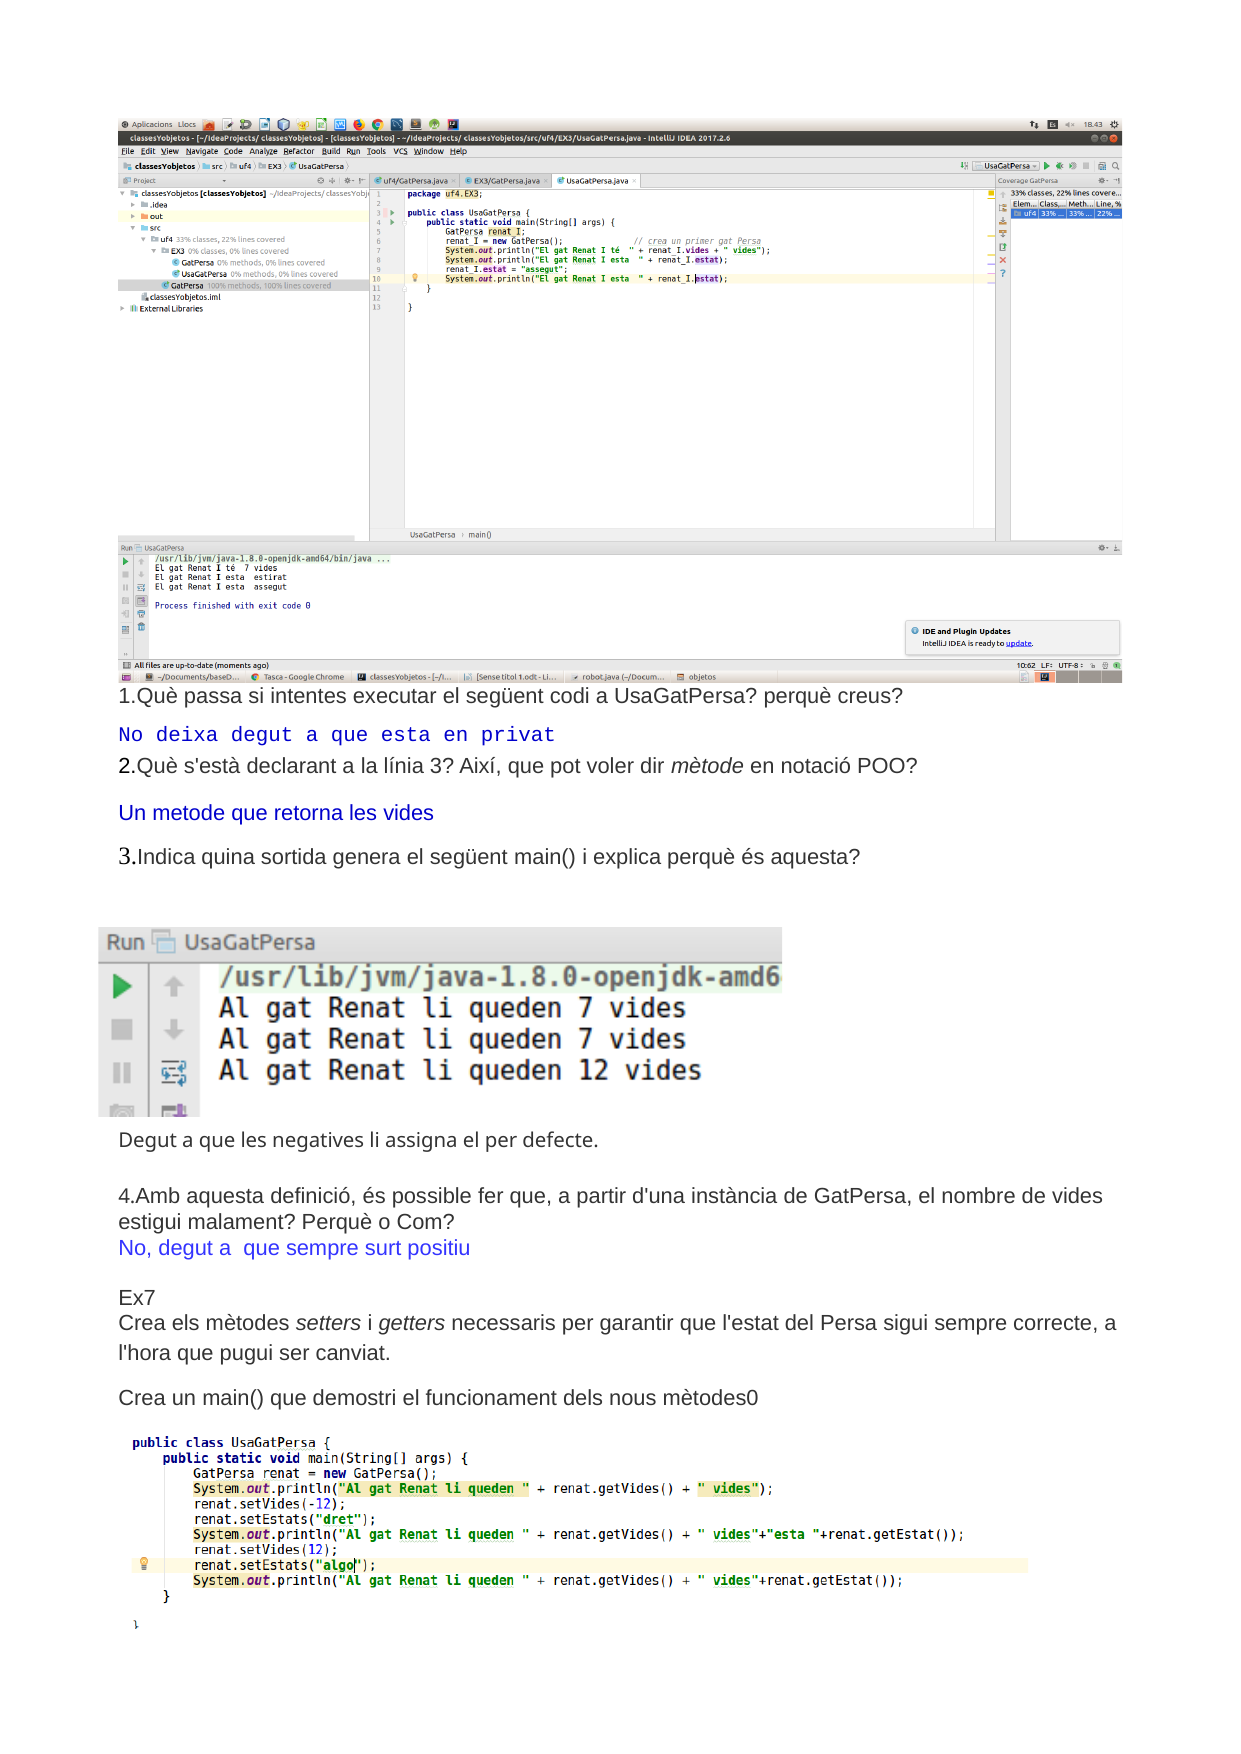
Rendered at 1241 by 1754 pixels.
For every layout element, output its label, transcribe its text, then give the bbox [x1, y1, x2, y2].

text No, degut a que sempre surt positiu [118, 1234, 1122, 1259]
list Què passa si intentes executar el següent codi a UsaGatPersa? perquè creus? [118, 683, 1122, 708]
text Crea un main() que demostri el funcionament dels nous mètodes0 [118, 1385, 1122, 1410]
picture [214, 1423, 1029, 1523]
text No deixa degut a que esta en privat [118, 724, 1122, 747]
list Un metode que retorna les vides [118, 794, 1122, 825]
text Degut a que les negatives li assigna el per defecte. [118, 1126, 1122, 1154]
picture [118, 118, 1123, 683]
text Crea els mètodes setters i getters necessaris per garantir que l'estat del Persa sigui sempre correcte, a l'hora que pugui ser canviat. [118, 1310, 1122, 1365]
text 4.Amb aquesta definició, és possible fer que, a partir d'una instància de GatPersa, el nombre de vides estigui malament? Perquè o Com? [118, 1181, 1122, 1234]
text Ex7 [118, 1285, 1122, 1310]
list Què s'està declarant a la línia 3? Així, que pot voler dir mètode en notació POO? [118, 747, 1122, 778]
list Indica quina sortida genera el següent main() i explica perquè és aquesta? [118, 841, 1122, 870]
